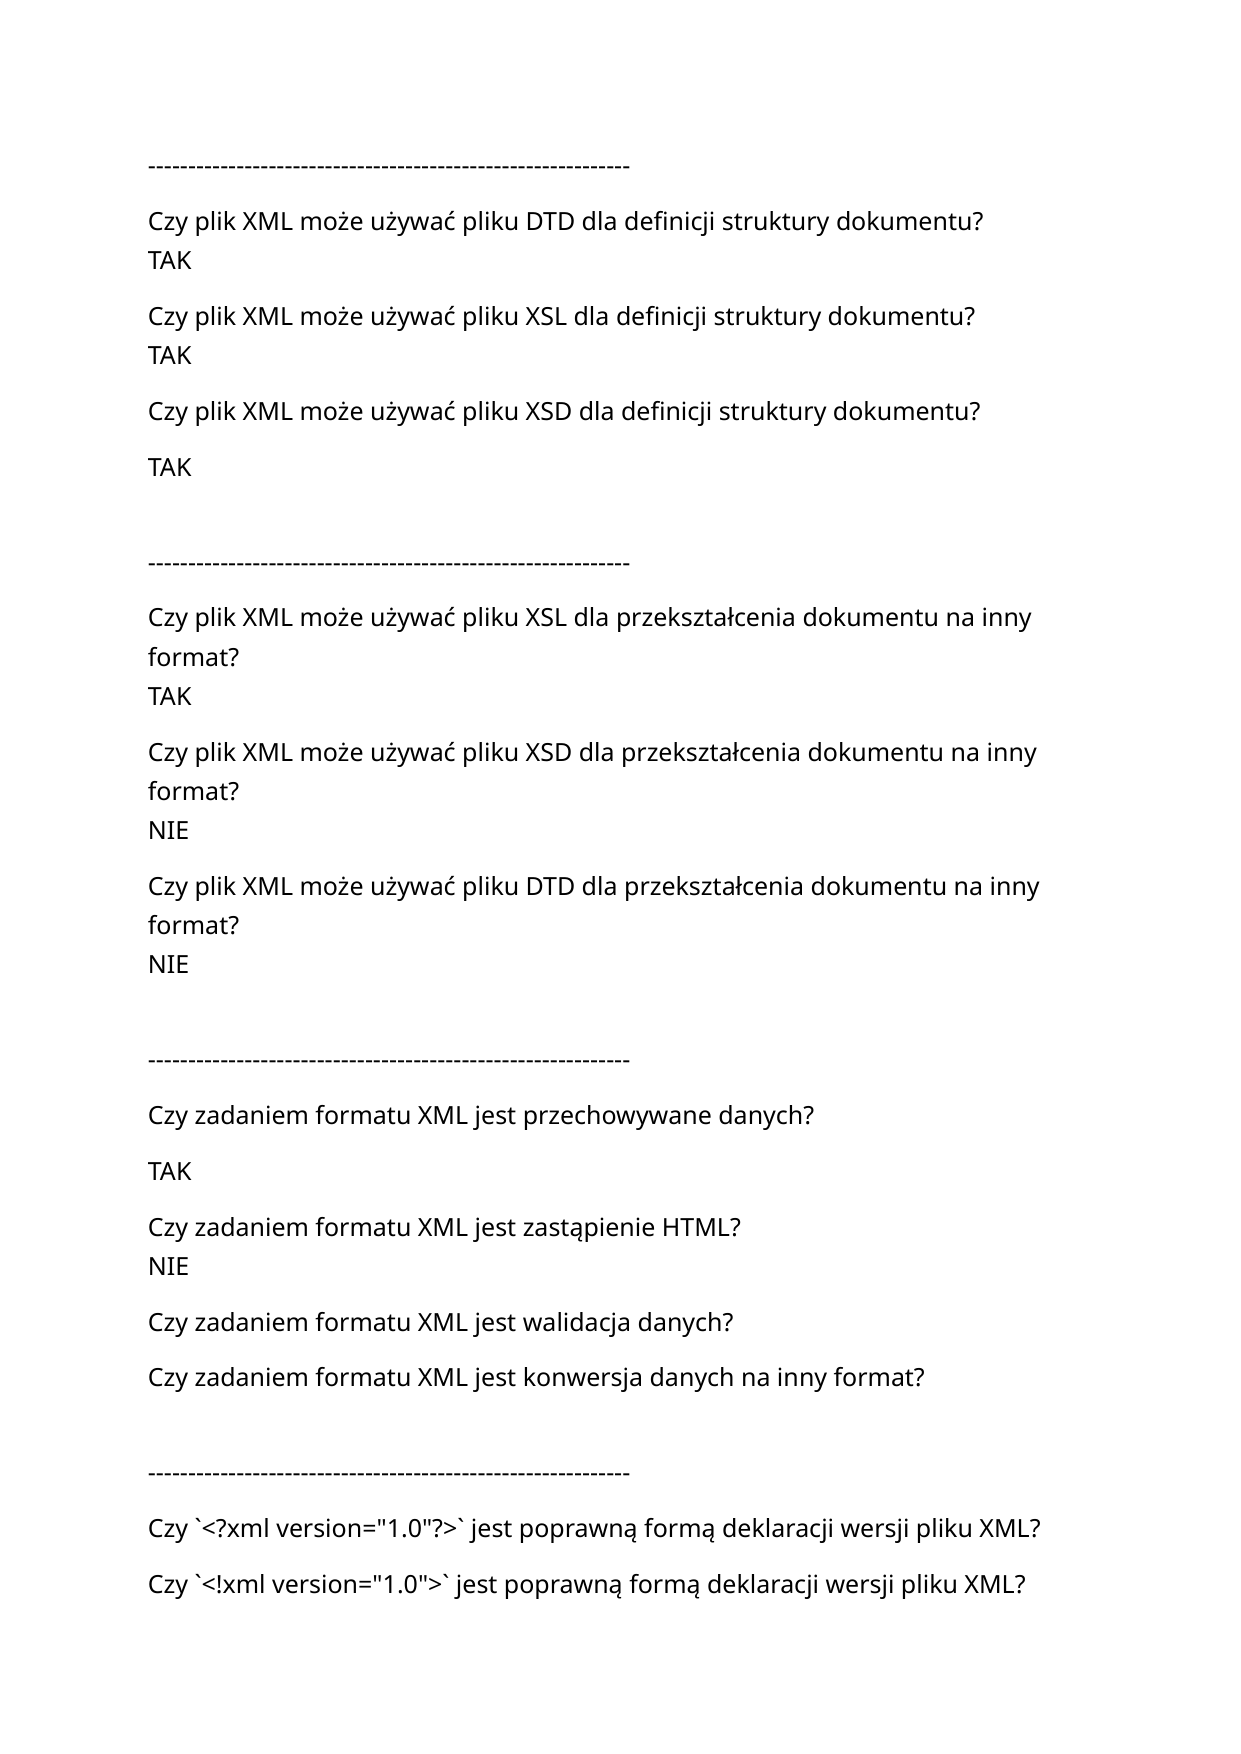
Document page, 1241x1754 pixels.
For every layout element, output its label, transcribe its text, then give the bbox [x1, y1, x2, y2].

text Czy `<?xml version="1.0"?>` jest poprawną formą deklaracji wersji pliku XML? [148, 1511, 1093, 1545]
text Czy plik XML może używać pliku DTD dla przekształcenia dokumentu na inny format? NIE [148, 868, 1093, 1020]
text Czy zadaniem formatu XML jest zastąpienie HTML? NIE [148, 1209, 1093, 1282]
text Czy `<!xml version="1.0">` jest poprawną formą deklaracji wersji pliku XML? [148, 1567, 1093, 1601]
text TAK [148, 1153, 1093, 1187]
text Czy plik XML może używać pliku XSD dla definicji struktury dokumentu? [148, 393, 1093, 427]
text ------------------------------------------------------------ [148, 1042, 1093, 1076]
text Czy plik XML może używać pliku XSL dla przekształcenia dokumentu na inny format? TAK [148, 600, 1093, 712]
text ------------------------------------------------------------ [148, 148, 1093, 182]
text Czy plik XML może używać pliku XSD dla przekształcenia dokumentu na inny format? NIE [148, 734, 1093, 847]
text Czy zadaniem formatu XML jest konwersja danych na inny format? [148, 1360, 1093, 1433]
text Czy zadaniem formatu XML jest walidacja danych? [148, 1304, 1093, 1338]
text ------------------------------------------------------------ [148, 1455, 1093, 1489]
text Czy plik XML może używać pliku XSL dla definicji struktury dokumentu? TAK [148, 298, 1093, 372]
text Czy zadaniem formatu XML jest przechowywane danych? [148, 1098, 1093, 1132]
text TAK [148, 449, 1093, 522]
text ------------------------------------------------------------ [148, 544, 1093, 578]
text Czy plik XML może używać pliku DTD dla definicji struktury dokumentu? TAK [148, 203, 1093, 277]
